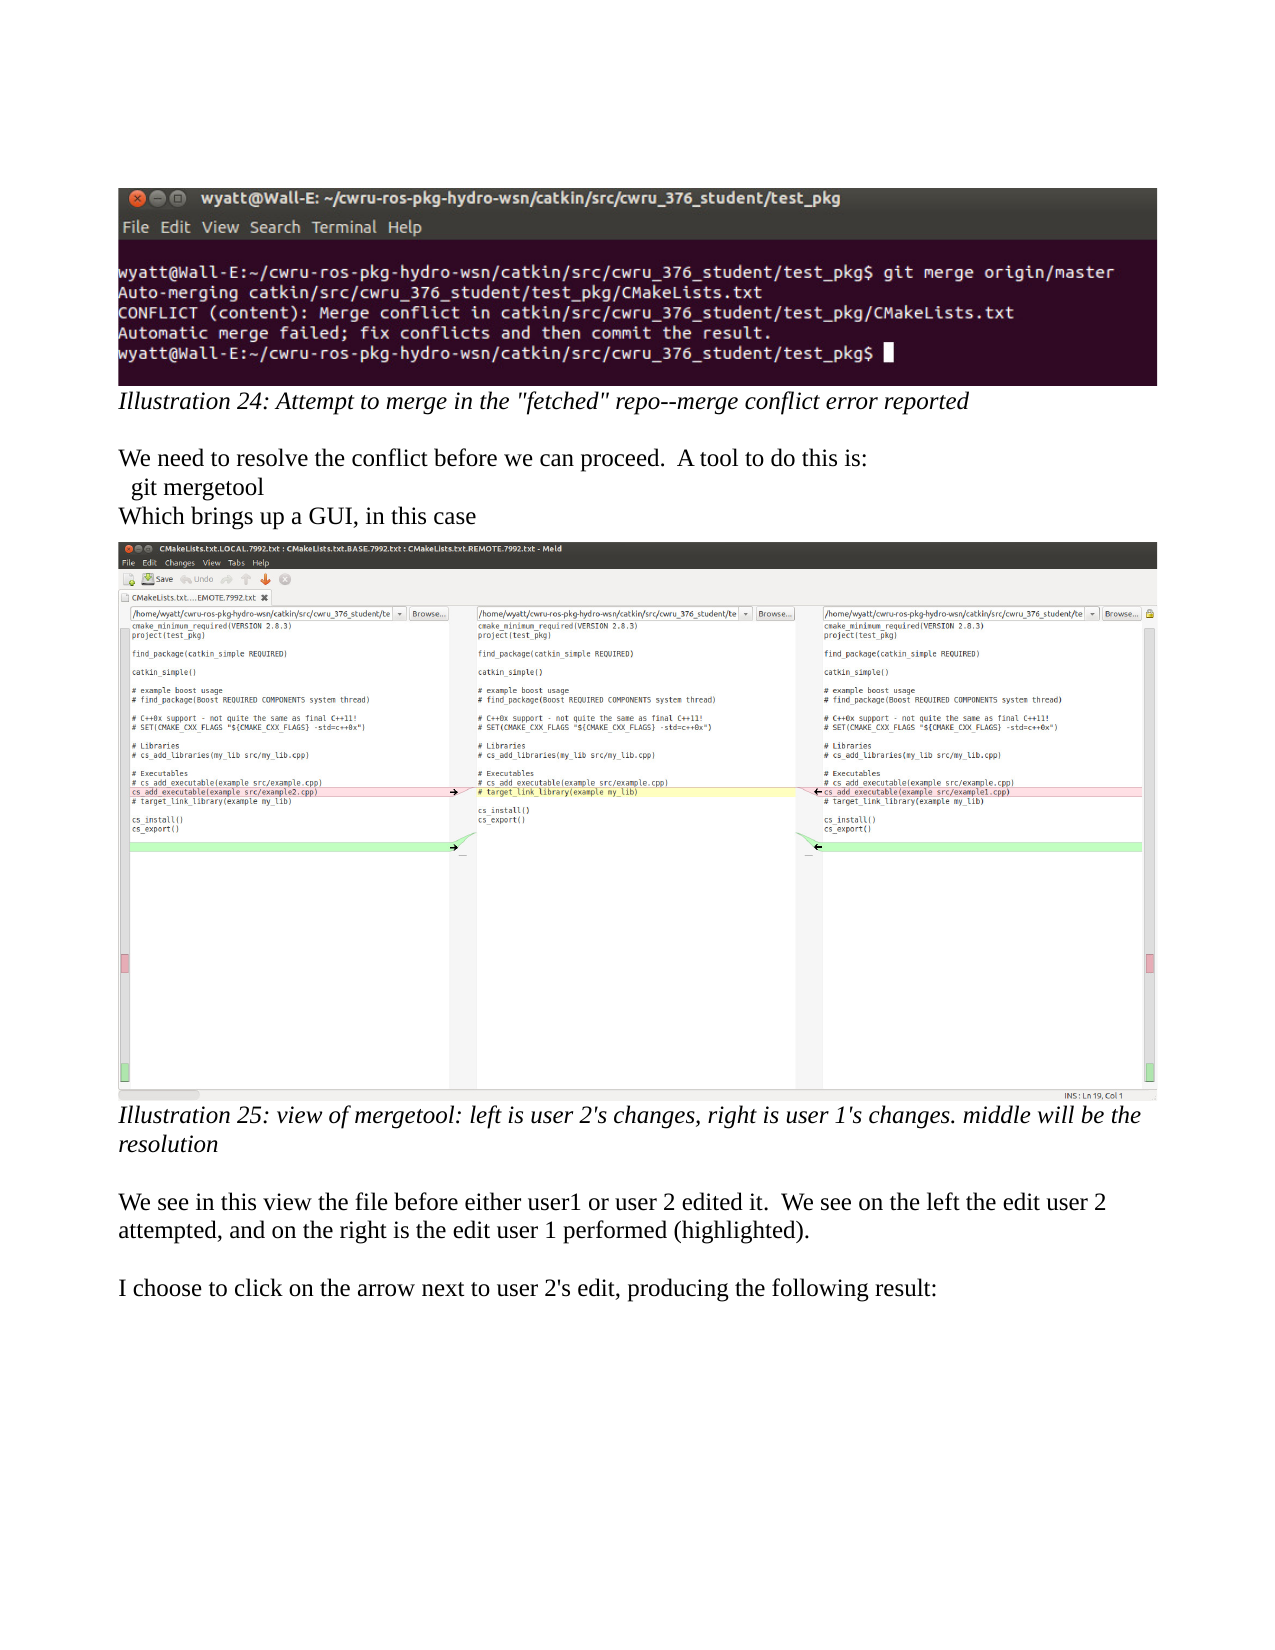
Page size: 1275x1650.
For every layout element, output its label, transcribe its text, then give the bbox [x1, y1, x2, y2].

text We see in this view the file before either user1 or user 2 edited it. We see on the left the edit user 2 attempted, and on the right is the edit user 1 performed (highlighted). [118, 1187, 1157, 1244]
text Illustration 24: Attempt to merge in the "fetched" repo--merge conflict error reported [118, 386, 1157, 414]
text Which brings up a GUI, in this case [118, 501, 1157, 529]
text We need to resolve the conflict before we can proceed. A tool to do this is: [118, 443, 1157, 472]
text git mergetool [118, 472, 1157, 501]
text I choose to click on the arrow next to user 2's edit, producing the following result: [118, 1273, 1157, 1302]
picture [118, 188, 1158, 386]
text Illustration 25: view of mergetool: left is user 2's changes, right is user 1's changes. middle will be the resolution [118, 1101, 1157, 1158]
picture [118, 542, 1158, 1101]
